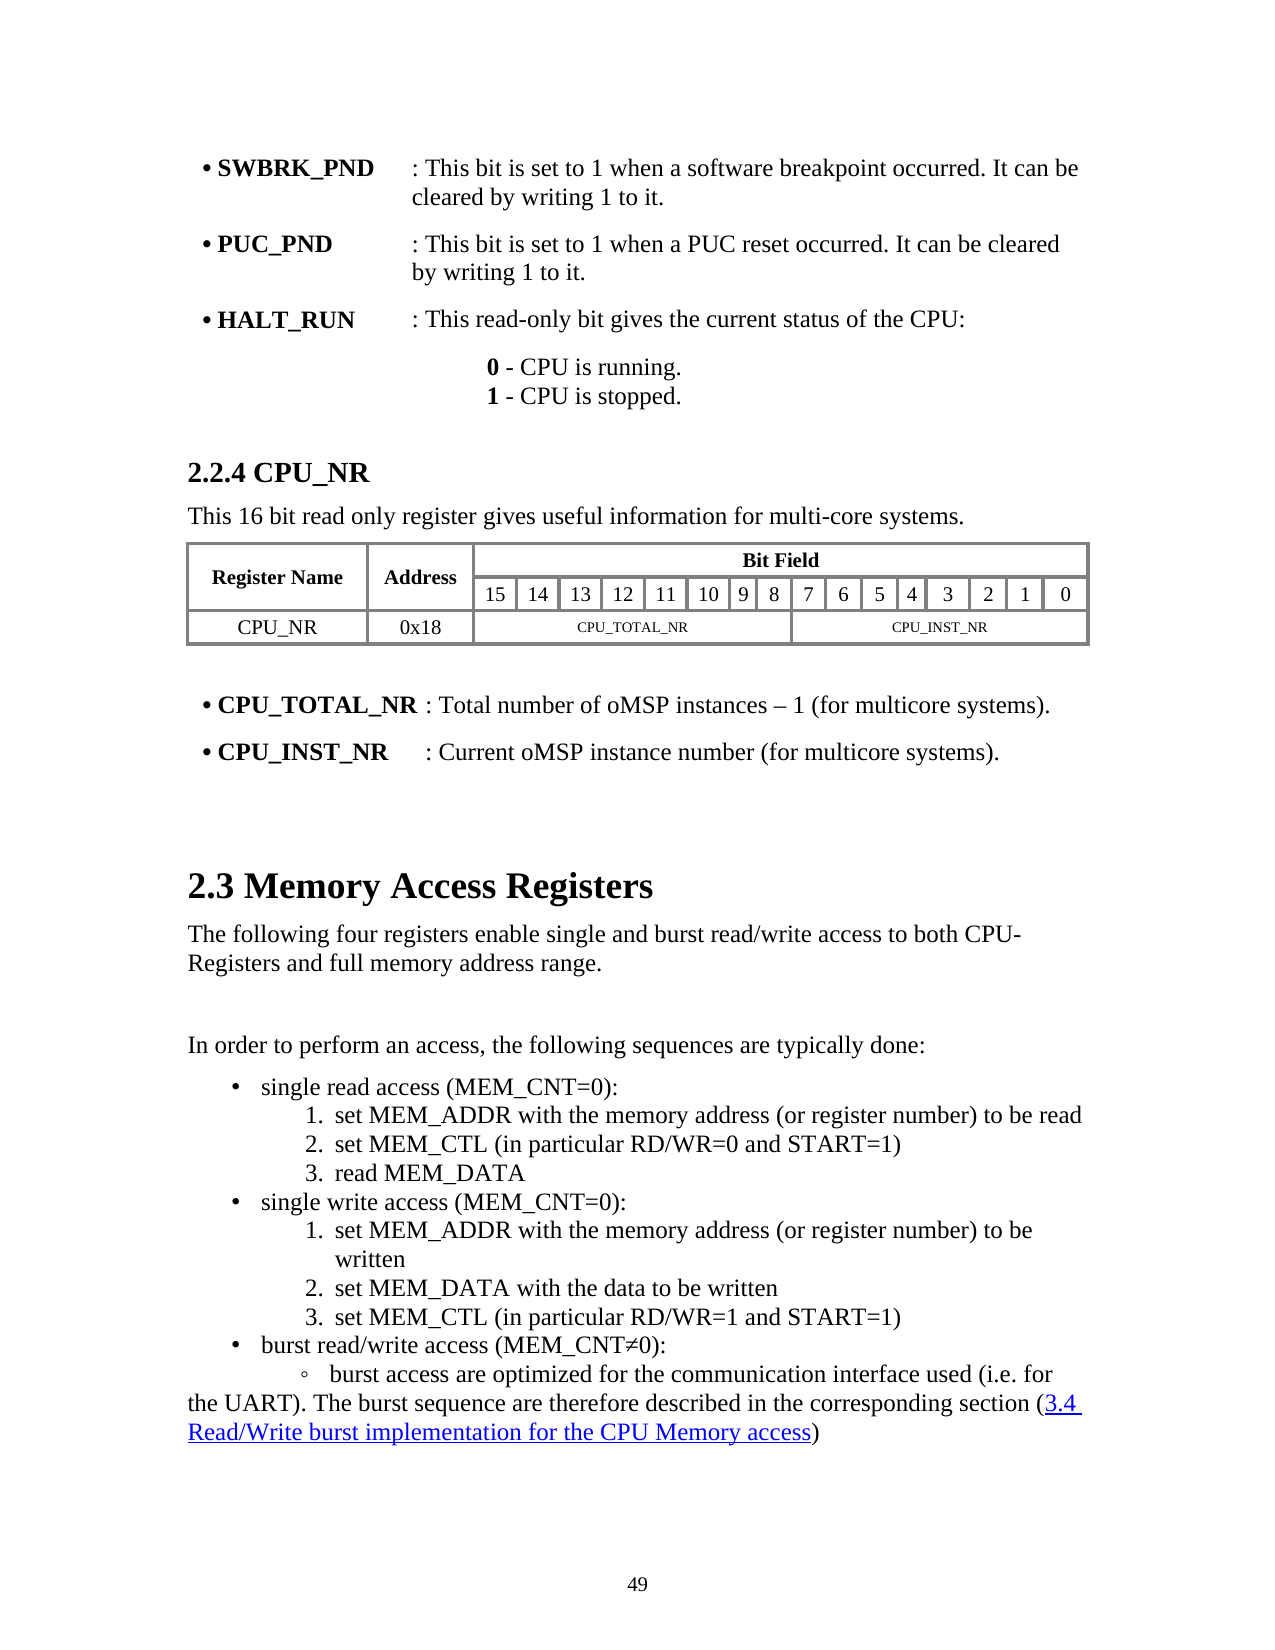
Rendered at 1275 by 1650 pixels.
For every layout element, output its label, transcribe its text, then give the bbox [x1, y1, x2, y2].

list set MEM_CTL (in particular RD/WR=0 and START=1) [305, 1129, 1088, 1158]
text The following four registers enable single and burst read/write access to both CPU-Registers and full memory address range. [187, 919, 1088, 977]
table_cell CPU_INST_NR [793, 612, 1086, 642]
table_cell 2 [971, 579, 1005, 609]
list set MEM_ADDR with the memory address (or register number) to be written [305, 1216, 1088, 1273]
table_cell [187, 226, 199, 302]
table_cell 12 [603, 579, 643, 609]
table_cell 7 [793, 579, 824, 609]
list read MEM_DATA [305, 1158, 1088, 1187]
text 2.2.4 CPU_NR [187, 455, 1088, 488]
table_cell : This bit is set to 1 when a software breakpoint occurred. It can be cleared by writing 1 to it. [409, 150, 1088, 226]
table_header [187, 687, 199, 734]
table_cell 6 [827, 579, 860, 609]
table_cell : This read-only bit gives the current status of the CPU: [409, 302, 1088, 349]
list burst read/write access (MEM_CNT≠0): [231, 1331, 1088, 1359]
table_cell : Current oMSP instance number (for multicore systems). [422, 734, 1088, 781]
list set MEM_CTL (in particular RD/WR=1 and START=1) [305, 1302, 1088, 1331]
table_cell CPU_TOTAL_NR [475, 612, 790, 642]
table_cell 10 [689, 579, 728, 609]
table_cell • HALT_RUN [200, 302, 409, 349]
table_cell [187, 734, 199, 781]
text This 16 bit read only register gives useful information for multi-core systems. [187, 501, 1088, 529]
table_header • CPU_TOTAL_NR [200, 687, 422, 734]
table_cell : This bit is set to 1 when a PUC reset occurred. It can be cleared by writing 1 to it. [409, 226, 1088, 302]
table_cell 0x18 [369, 612, 472, 642]
table_cell • SWBRK_PND [200, 150, 409, 226]
table_cell 4 [899, 579, 924, 609]
table_cell 15 [475, 579, 515, 609]
table_cell 8 [758, 579, 790, 609]
list single read access (MEM_CNT=0): [231, 1072, 1088, 1101]
list set MEM_DATA with the data to be written [305, 1273, 1088, 1302]
list set MEM_ADDR with the memory address (or register number) to be read [305, 1101, 1088, 1129]
table_cell 3 [928, 579, 968, 609]
table_header Register Name [189, 545, 366, 609]
table_cell [187, 349, 199, 413]
table_cell 1 [1008, 579, 1041, 609]
table_cell [200, 349, 409, 413]
table_cell 5 [863, 579, 896, 609]
table_header : Total number of oMSP instances – 1 (for multicore systems). [422, 687, 1088, 734]
table_cell 13 [561, 579, 600, 609]
table_cell 9 [731, 579, 755, 609]
table_header Address [369, 545, 472, 609]
text In order to perform an access, the following sequences are typically done: [187, 1031, 1088, 1059]
table_cell 11 [646, 579, 685, 609]
text ◦ burst access are optimized for the communication interface used (i.e. for the UART). The burst sequence are therefore described in the corresponding section (3.4 Read/Write burst implementation for the CPU Memory access) [187, 1359, 1088, 1446]
text 2.3 Memory Access Registers [187, 864, 1088, 907]
table_cell [187, 150, 199, 226]
table_cell 14 [518, 579, 557, 609]
table_cell • CPU_INST_NR [200, 734, 422, 781]
table_cell [187, 302, 199, 349]
table_cell CPU_NR [189, 612, 366, 642]
table_cell • PUC_PND [200, 226, 409, 302]
list single write access (MEM_CNT=0): [231, 1187, 1088, 1216]
table_cell 0 - CPU is running. 1 - CPU is stopped. [409, 349, 1088, 413]
table_cell 0 [1045, 579, 1086, 609]
table_header Bit Field [475, 545, 1086, 575]
